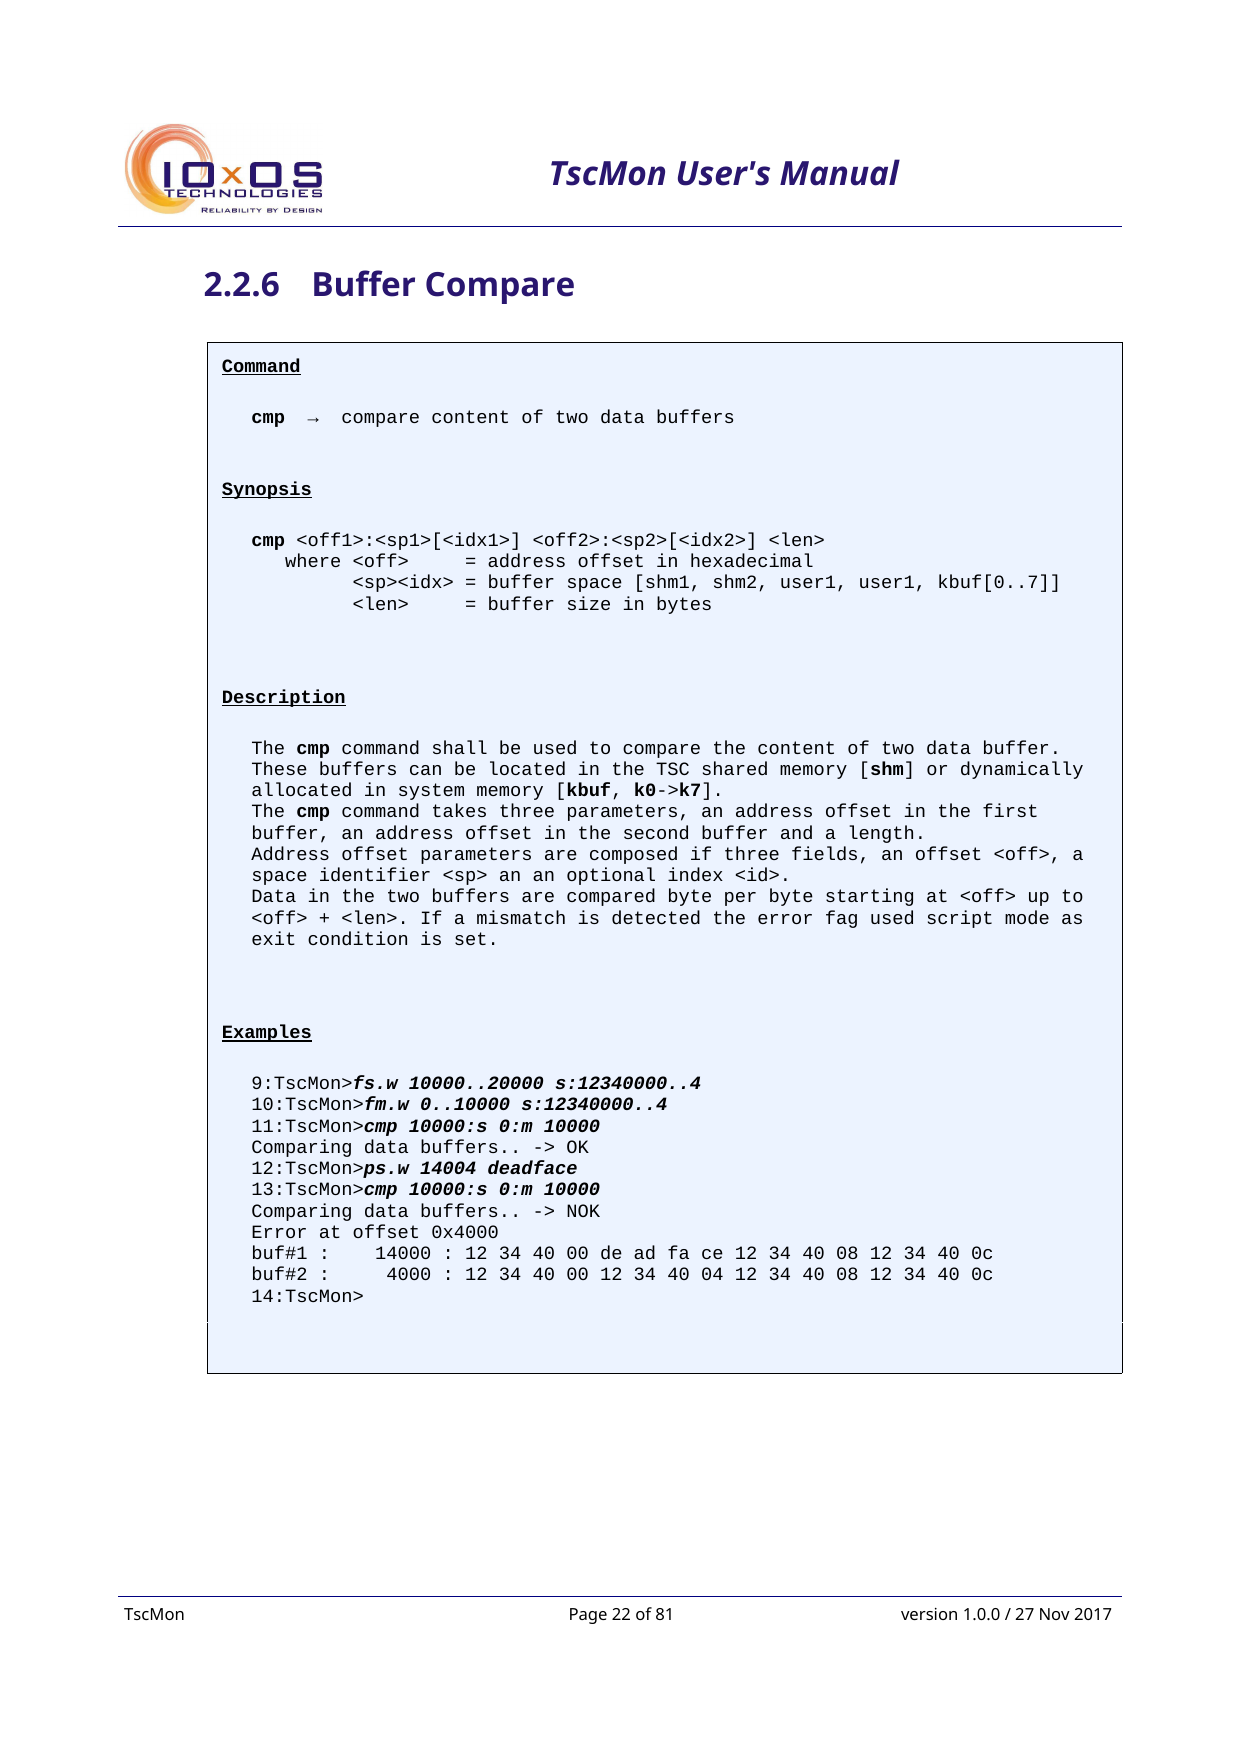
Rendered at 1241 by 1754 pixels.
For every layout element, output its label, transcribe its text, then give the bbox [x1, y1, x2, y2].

text <sp><idx> = buffer space [shm1, shm2, user1, user1, kbuf[0..7]] [208, 573, 1122, 594]
text Address offset parameters are composed if three fields, an offset <off>, a space identifier <sp> an an optional index <id>. [208, 845, 1122, 887]
picture [123, 123, 323, 217]
text cmp → compare content of two data buffers [208, 393, 1122, 429]
text The cmp command shall be used to compare the content of two data buffer. These buffers can be located in the TSC shared memory [shm] or dynamically allocated in system memory [kbuf, k0->k7]. [208, 724, 1122, 802]
text 11:TscMon>cmp 10000:s 0:m 10000 [208, 1116, 1122, 1138]
subtitle Description [208, 673, 1122, 724]
text buf#1 : 14000 : 12 34 40 00 de ad fa ce 12 34 40 08 12 34 40 0c [208, 1244, 1122, 1265]
text 13:TscMon>cmp 10000:s 0:m 10000 [208, 1180, 1122, 1201]
text 9:TscMon>fs.w 10000..20000 s:12340000..4 [208, 1059, 1122, 1095]
text buf#2 : 4000 : 12 34 40 00 12 34 40 04 12 34 40 08 12 34 40 0c [208, 1265, 1122, 1286]
subtitle Synopsis [208, 465, 1122, 516]
text The cmp command takes three parameters, an address offset in the first buffer, an address offset in the second buffer and a length. [208, 802, 1122, 845]
text Comparing data buffers.. -> NOK [208, 1201, 1122, 1223]
text Comparing data buffers.. -> OK [208, 1138, 1122, 1159]
text <len> = buffer size in bytes [208, 594, 1122, 616]
text Command [208, 343, 1122, 393]
text 12:TscMon>ps.w 14004 deadface [208, 1159, 1122, 1180]
text where <off> = address offset in hexadecimal [208, 552, 1122, 573]
subtitle Examples [208, 1008, 1122, 1059]
subtitle Buffer Compare [195, 261, 1122, 306]
text Error at offset 0x4000 [208, 1223, 1122, 1244]
text cmp <off1>:<sp1>[<idx1>] <off2>:<sp2>[<idx2>] <len> [208, 516, 1122, 552]
text 10:TscMon>fm.w 0..10000 s:12340000..4 [208, 1095, 1122, 1116]
text Data in the two buffers are compared byte per byte starting at <off> up to <off> + <len>. If a mismatch is detected the error fag used script mode as exit condition is set. [208, 887, 1122, 951]
text 14:TscMon> [208, 1286, 1122, 1322]
